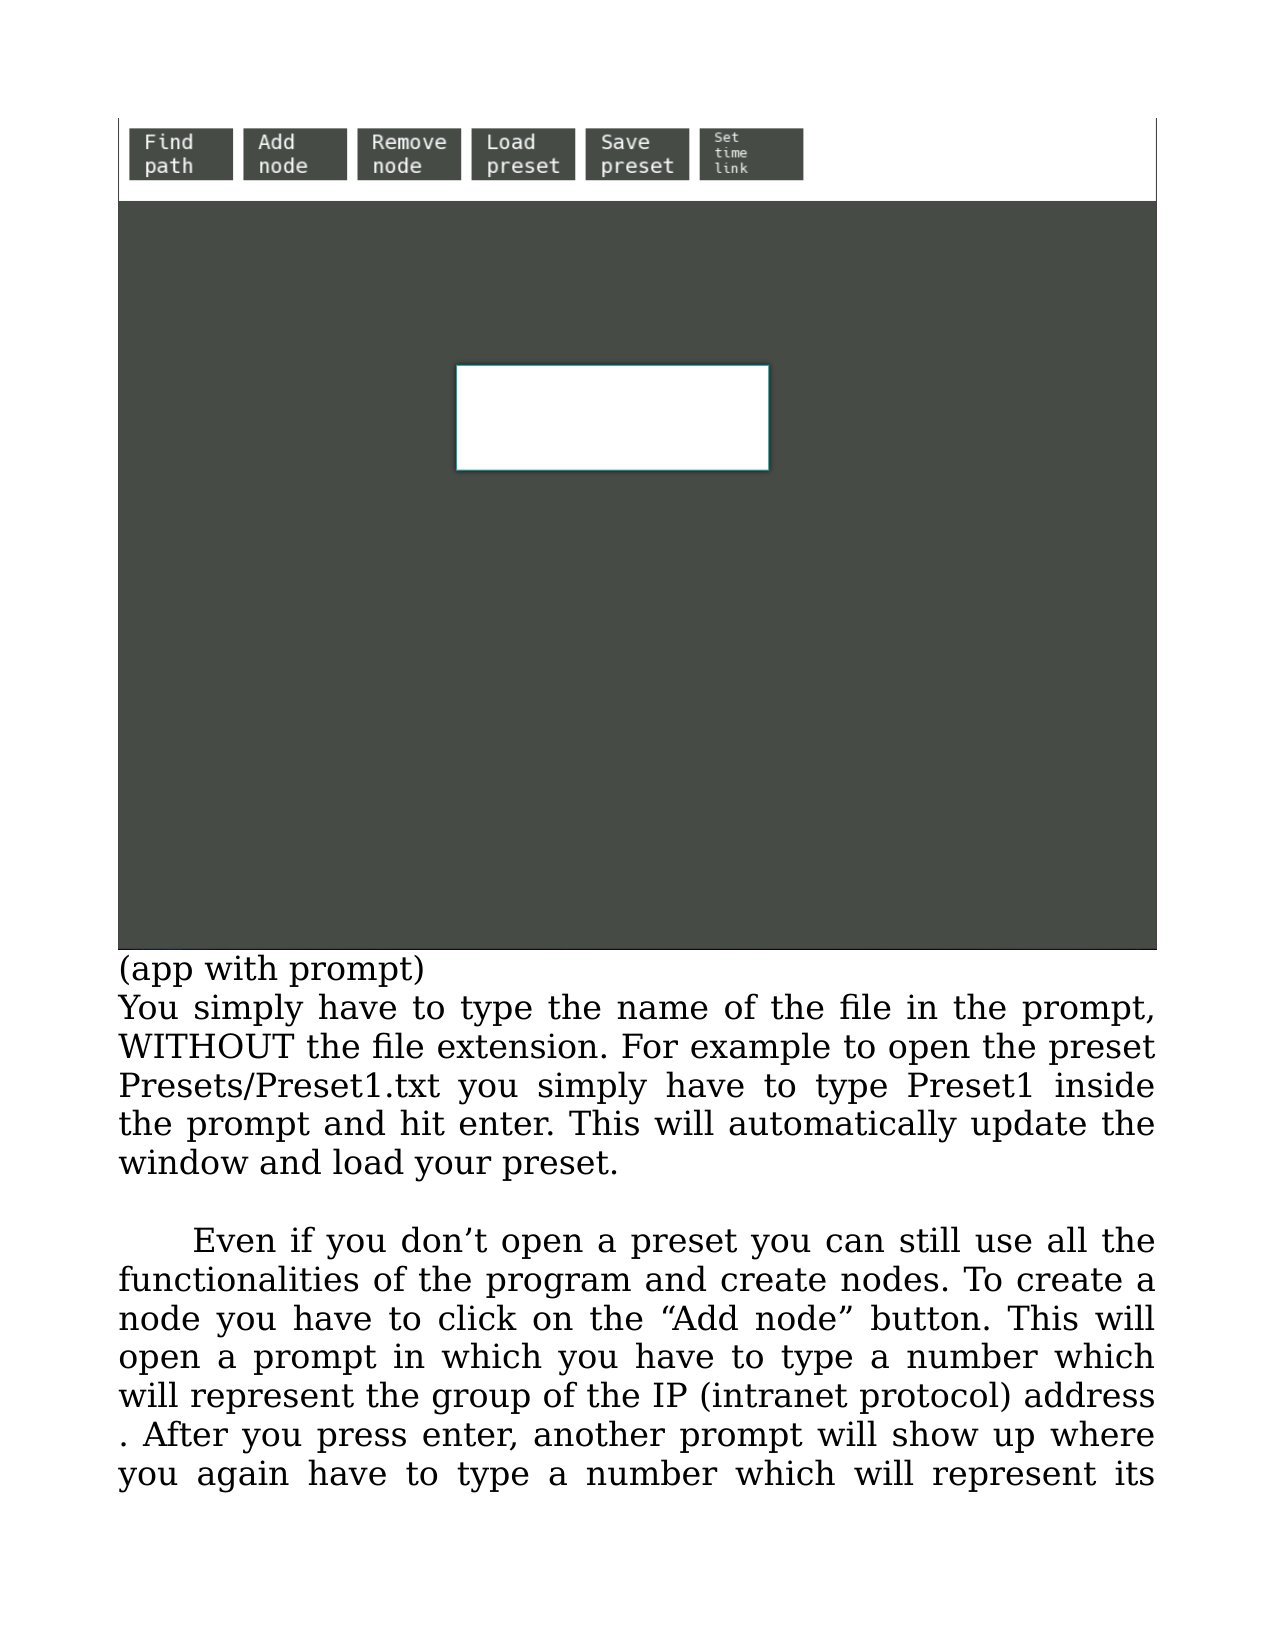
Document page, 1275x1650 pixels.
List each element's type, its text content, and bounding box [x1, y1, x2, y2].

text (app with prompt) [118, 950, 1157, 988]
text You simply have to type the name of the file in the prompt, WITHOUT the file extension. For example to open the preset Presets/Preset1.txt you simply have to type Preset1 inside the prompt and hit enter. This will automatically update the window and load your preset. [118, 988, 1157, 1183]
picture [118, 118, 1157, 950]
text Even if you don’t open a preset you can still use all the functionalities of the program and create nodes. To create a node you have to click on the “Add node” button. This will open a prompt in which you have to type a number which will represent the group of the IP (intranet protocol) address . After you press enter, another prompt will show up where you again have to type a number which will represent its [118, 1221, 1157, 1493]
